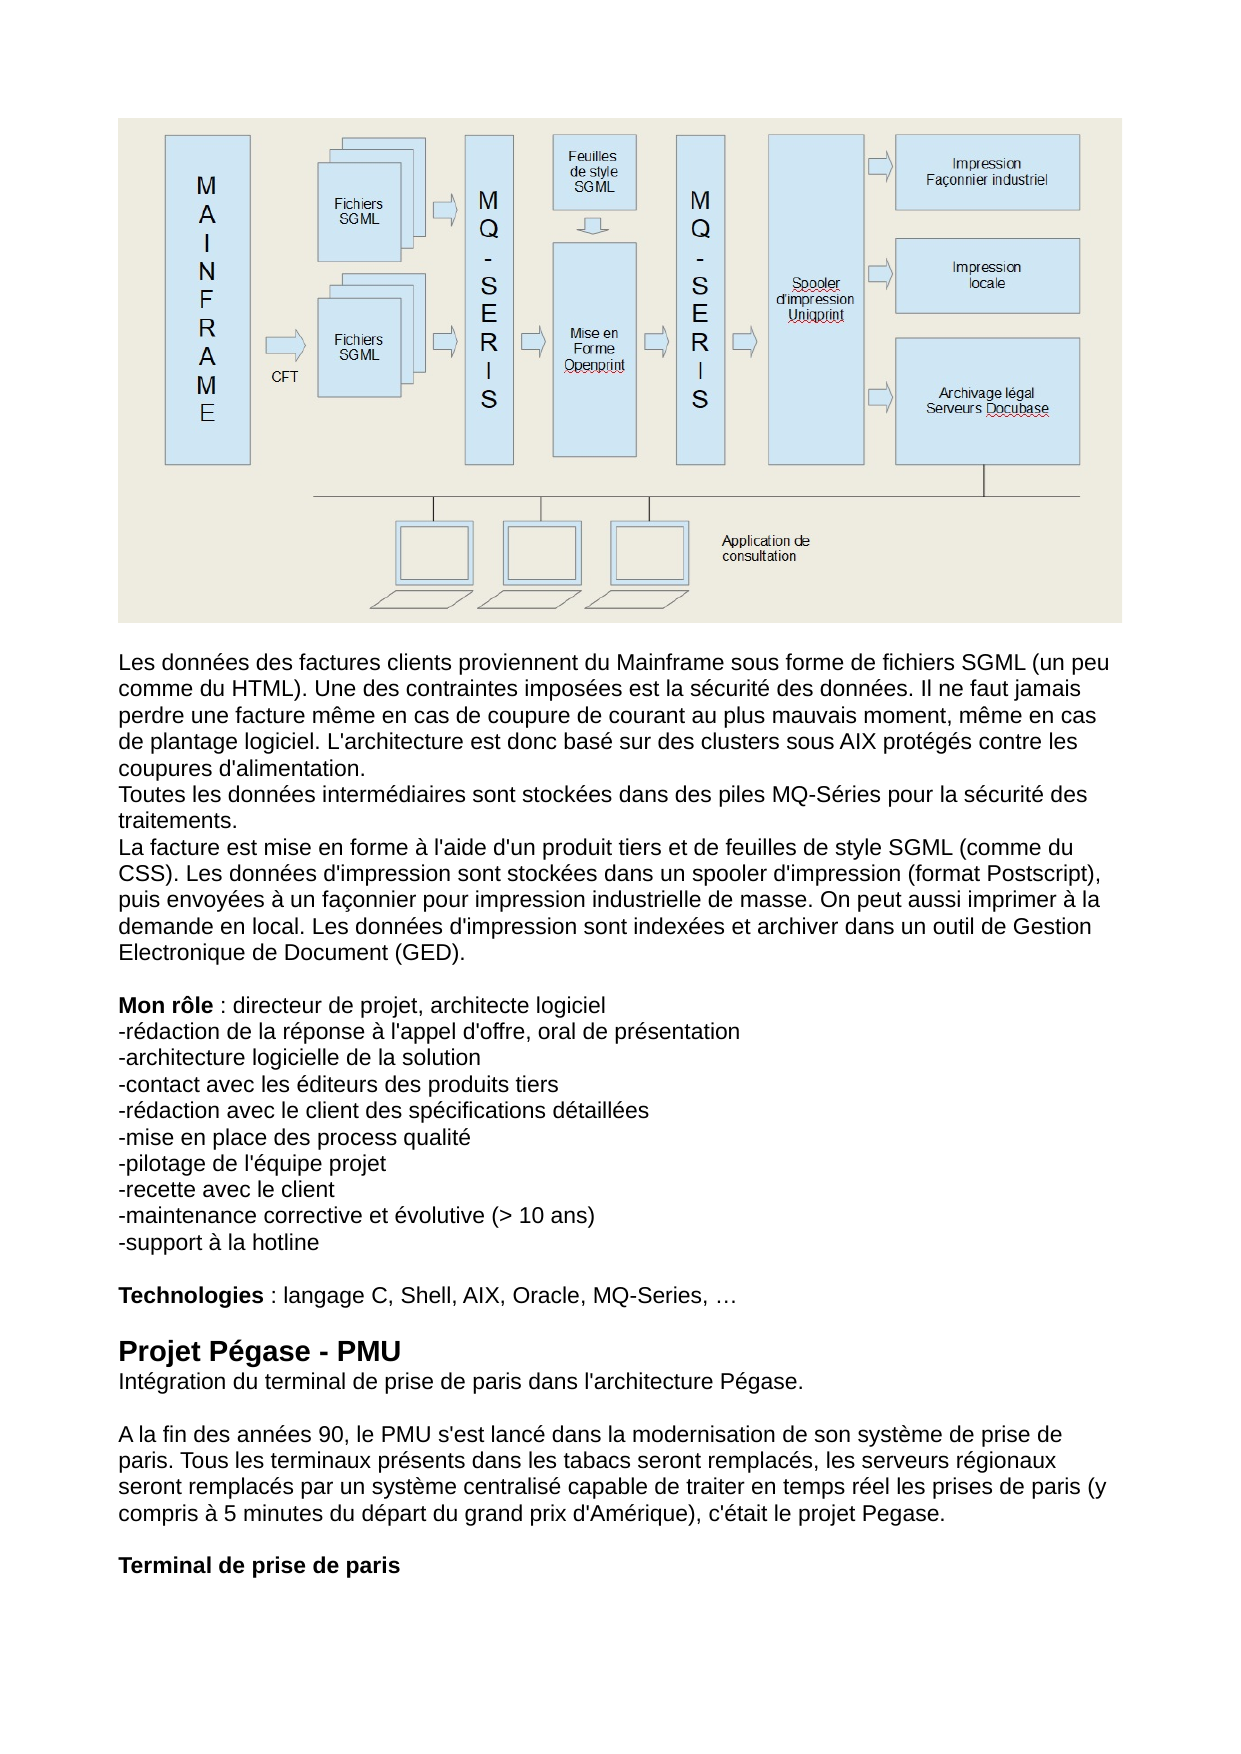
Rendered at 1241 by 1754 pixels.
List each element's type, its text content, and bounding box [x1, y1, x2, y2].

text A la fin des années 90, le PMU s'est lancé dans la modernisation de son système de prise de paris. Tous les terminaux présents dans les tabacs seront remplacés, les serveurs régionaux seront remplacés par un système centralisé capable de traiter en temps réel les prises de paris (y compris à 5 minutes du départ du grand prix d'Amérique), c'était le projet Pegase. [118, 1421, 1122, 1526]
text La facture est mise en forme à l'aide d'un produit tiers et de feuilles de style SGML (comme du CSS). Les données d'impression sont stockées dans un spooler d'impression (format Postscript), puis envoyées à un façonnier pour impression industrielle de masse. On peut aussi imprimer à la demande en local. Les données d'impression sont indexées et archiver dans un outil de Gestion Electronique de Document (GED). [118, 833, 1122, 965]
text -recette avec le client [118, 1176, 1122, 1202]
text Mon rôle : directeur de projet, architecte logiciel [118, 992, 1122, 1018]
text Terminal de prise de paris [118, 1552, 1122, 1579]
text -rédaction avec le client des spécifications détaillées [118, 1097, 1122, 1123]
text -rédaction de la réponse à l'appel d'offre, oral de présentation [118, 1018, 1122, 1044]
text Les données des factures clients proviennent du Mainframe sous forme de fichiers SGML (un peu comme du HTML). Une des contraintes imposées est la sécurité des données. Il ne faut jamais perdre une facture même en cas de coupure de courant au plus mauvais moment, même en cas de plantage logiciel. L'architecture est donc basé sur des clusters sous AIX protégés contre les coupures d'alimentation. [118, 649, 1122, 781]
text Intégration du terminal de prise de paris dans l'architecture Pégase. [118, 1368, 1122, 1394]
text -support à la hotline [118, 1229, 1122, 1255]
text -maintenance corrective et évolutive (> 10 ans) [118, 1202, 1122, 1229]
text Technologies : langage C, Shell, AIX, Oracle, MQ-Series, … [118, 1282, 1122, 1308]
text -contact avec les éditeurs des produits tiers [118, 1071, 1122, 1097]
picture [118, 118, 1123, 623]
text -pilotage de l'équipe projet [118, 1150, 1122, 1176]
text -architecture logicielle de la solution [118, 1044, 1122, 1071]
text -mise en place des process qualité [118, 1123, 1122, 1150]
text Toutes les données intermédiaires sont stockées dans des piles MQ-Séries pour la sécurité des traitements. [118, 781, 1122, 833]
text Projet Pégase - PMU [118, 1334, 1122, 1368]
